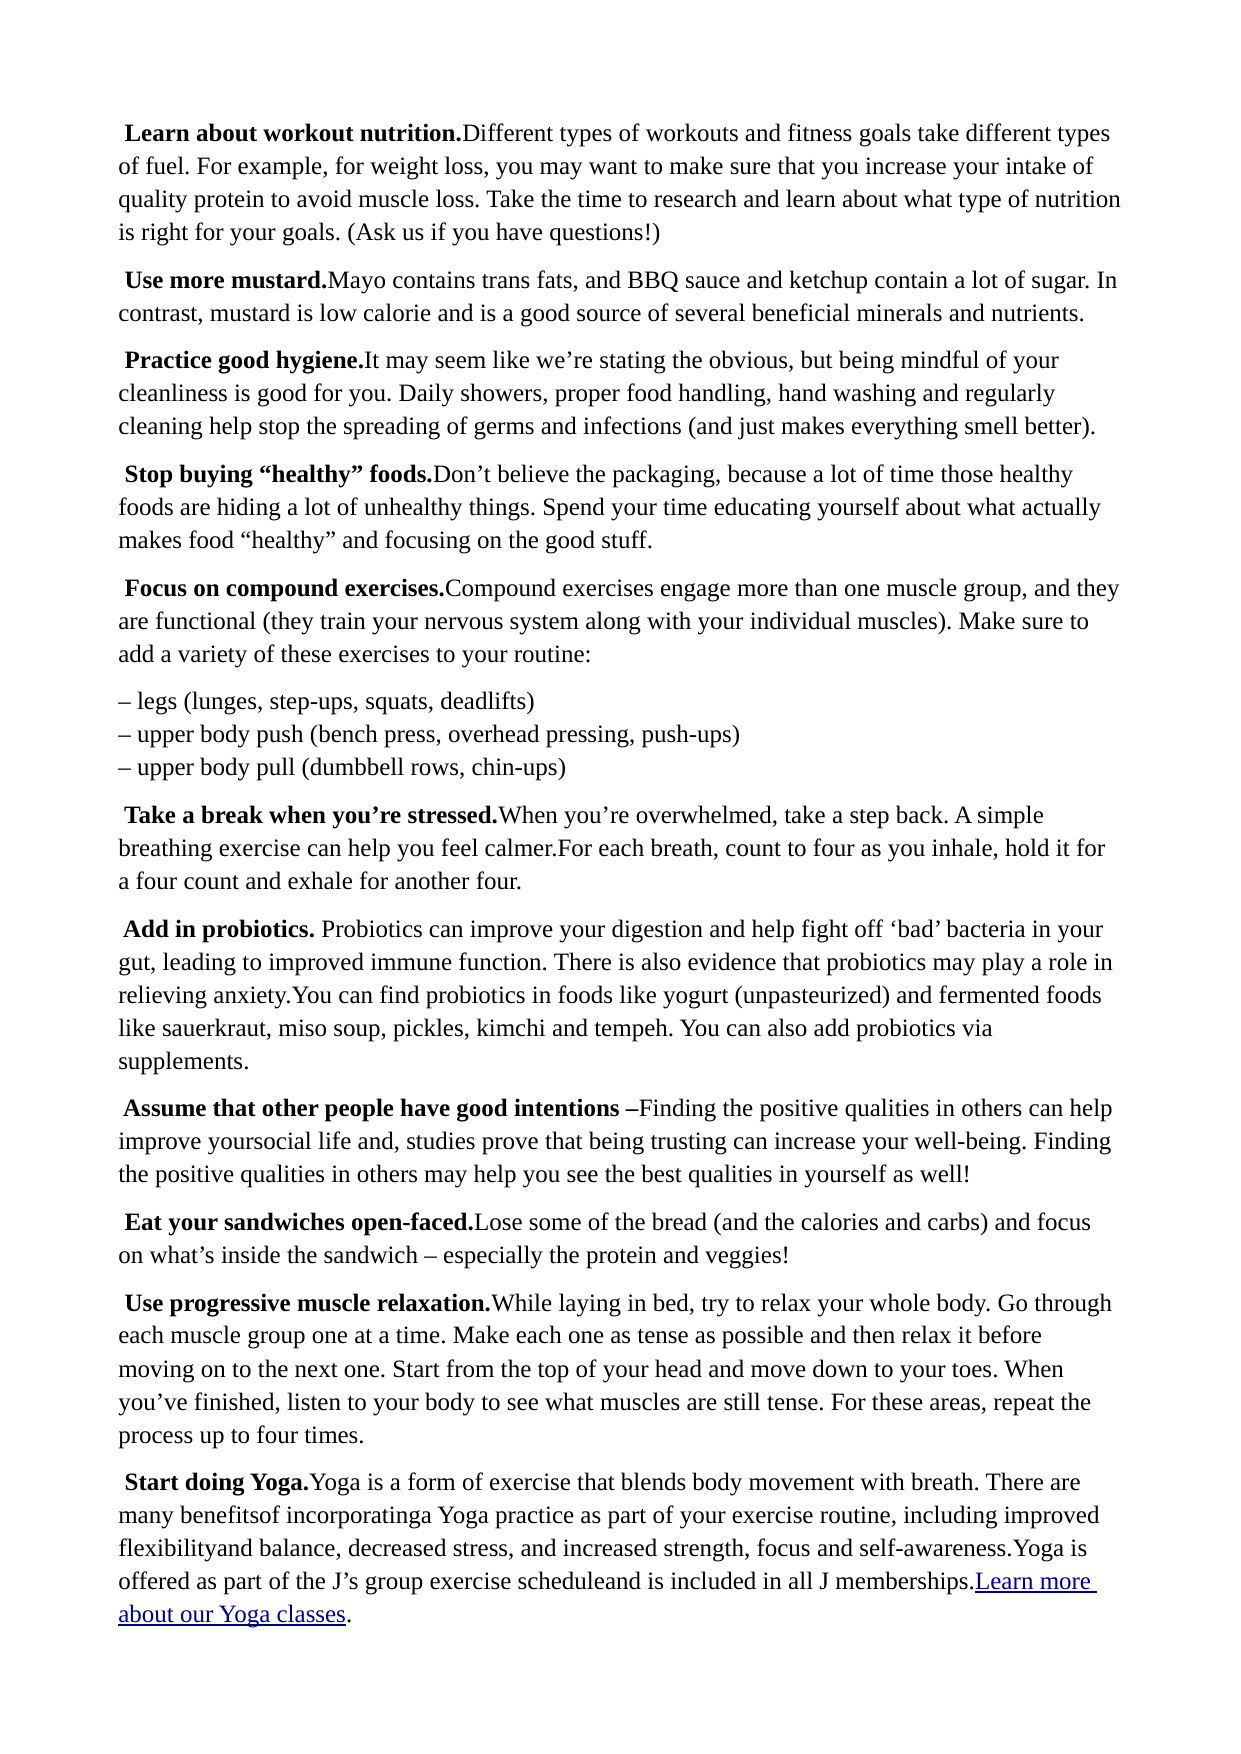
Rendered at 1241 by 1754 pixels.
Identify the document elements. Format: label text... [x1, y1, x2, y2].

text Use progressive muscle relaxation.While laying in bed, try to relax your whole body. Go through each muscle group one at a time. Make each one as tense as possible and then relax it before moving on to the next one. Start from the top of your head and move down to your toes. When you’ve finished, listen to your body to see what muscles are still tense. For these areas, repeat the process up to four times. [118, 1288, 1122, 1448]
text Use more mustard.Mayo contains trans fats, and BBQ sauce and ketchup contain a lot of sugar. In contrast, mustard is low calorie and is a good source of several beneficial minerals and nutrients. [118, 265, 1122, 327]
text Assume that other people have good intentions –Finding the positive qualities in others can help improve yoursocial life and, studies prove that being trusting can increase your well-being. Finding the positive qualities in others may help you see the best qualities in yourself as well! [118, 1093, 1122, 1188]
text Focus on compound exercises.Compound exercises engage more than one muscle group, and they are functional (they train your nervous system along with your individual muscles). Make sure to add a variety of these exercises to your routine: [118, 573, 1122, 667]
text Eat your sandwiches open-faced.Lose some of the bread (and the calories and carbs) and focus on what’s inside the sandwich – especially the protein and veggies! [118, 1207, 1122, 1269]
text – legs (lunges, step-ups, squats, deadlifts) – upper body push (bench press, overhead pressing, push-ups) – upper body pull (dumbbell rows, chin-ups) [118, 686, 1122, 781]
text Add in probiotics. Probiotics can improve your digestion and help fight off ‘bad’ bacteria in your gut, leading to improved immune function. There is also evidence that probiotics may play a role in relieving anxiety.You can find probiotics in foods like yogurt (unpasteurized) and fermented foods like sauerkraut, miso soup, pickles, kimchi and tempeh. You can also add probiotics via supplements. [118, 914, 1122, 1074]
text Practice good hygiene.It may seem like we’re stating the obvious, but being mindful of your cleanliness is good for you. Daily showers, proper food handling, hand washing and regularly cleaning help stop the spreading of germs and infections (and just makes everything smell better). [118, 345, 1122, 440]
text Start doing Yoga.Yoga is a form of exercise that blends body movement with breath. There are many benefitsof incorporatinga Yoga practice as part of your exercise routine, including improved flexibilityand balance, decreased stress, and increased strength, focus and self-awareness.Yoga is offered as part of the J’s group exercise scheduleand is included in all J memberships.Learn more about our Yoga classes. [118, 1467, 1122, 1628]
text Stop buying “healthy” foods.Don’t believe the packaging, because a lot of time those healthy foods are hiding a lot of unhealthy things. Spend your time educating yourself about what actually makes food “healthy” and focusing on the good stuff. [118, 459, 1122, 554]
text Take a break when you’re stressed.When you’re overwhelmed, take a step back. A simple breathing exercise can help you feel calmer.For each breath, count to four as you inhale, hold it for a four count and exhale for another four. [118, 800, 1122, 895]
text Learn about workout nutrition.Different types of workouts and fitness goals take different types of fuel. For example, for weight loss, you may want to make sure that you increase your intake of quality protein to avoid muscle loss. Take the time to research and learn about what type of nutrition is right for your goals. (Ask us if you have questions!) [118, 118, 1122, 246]
